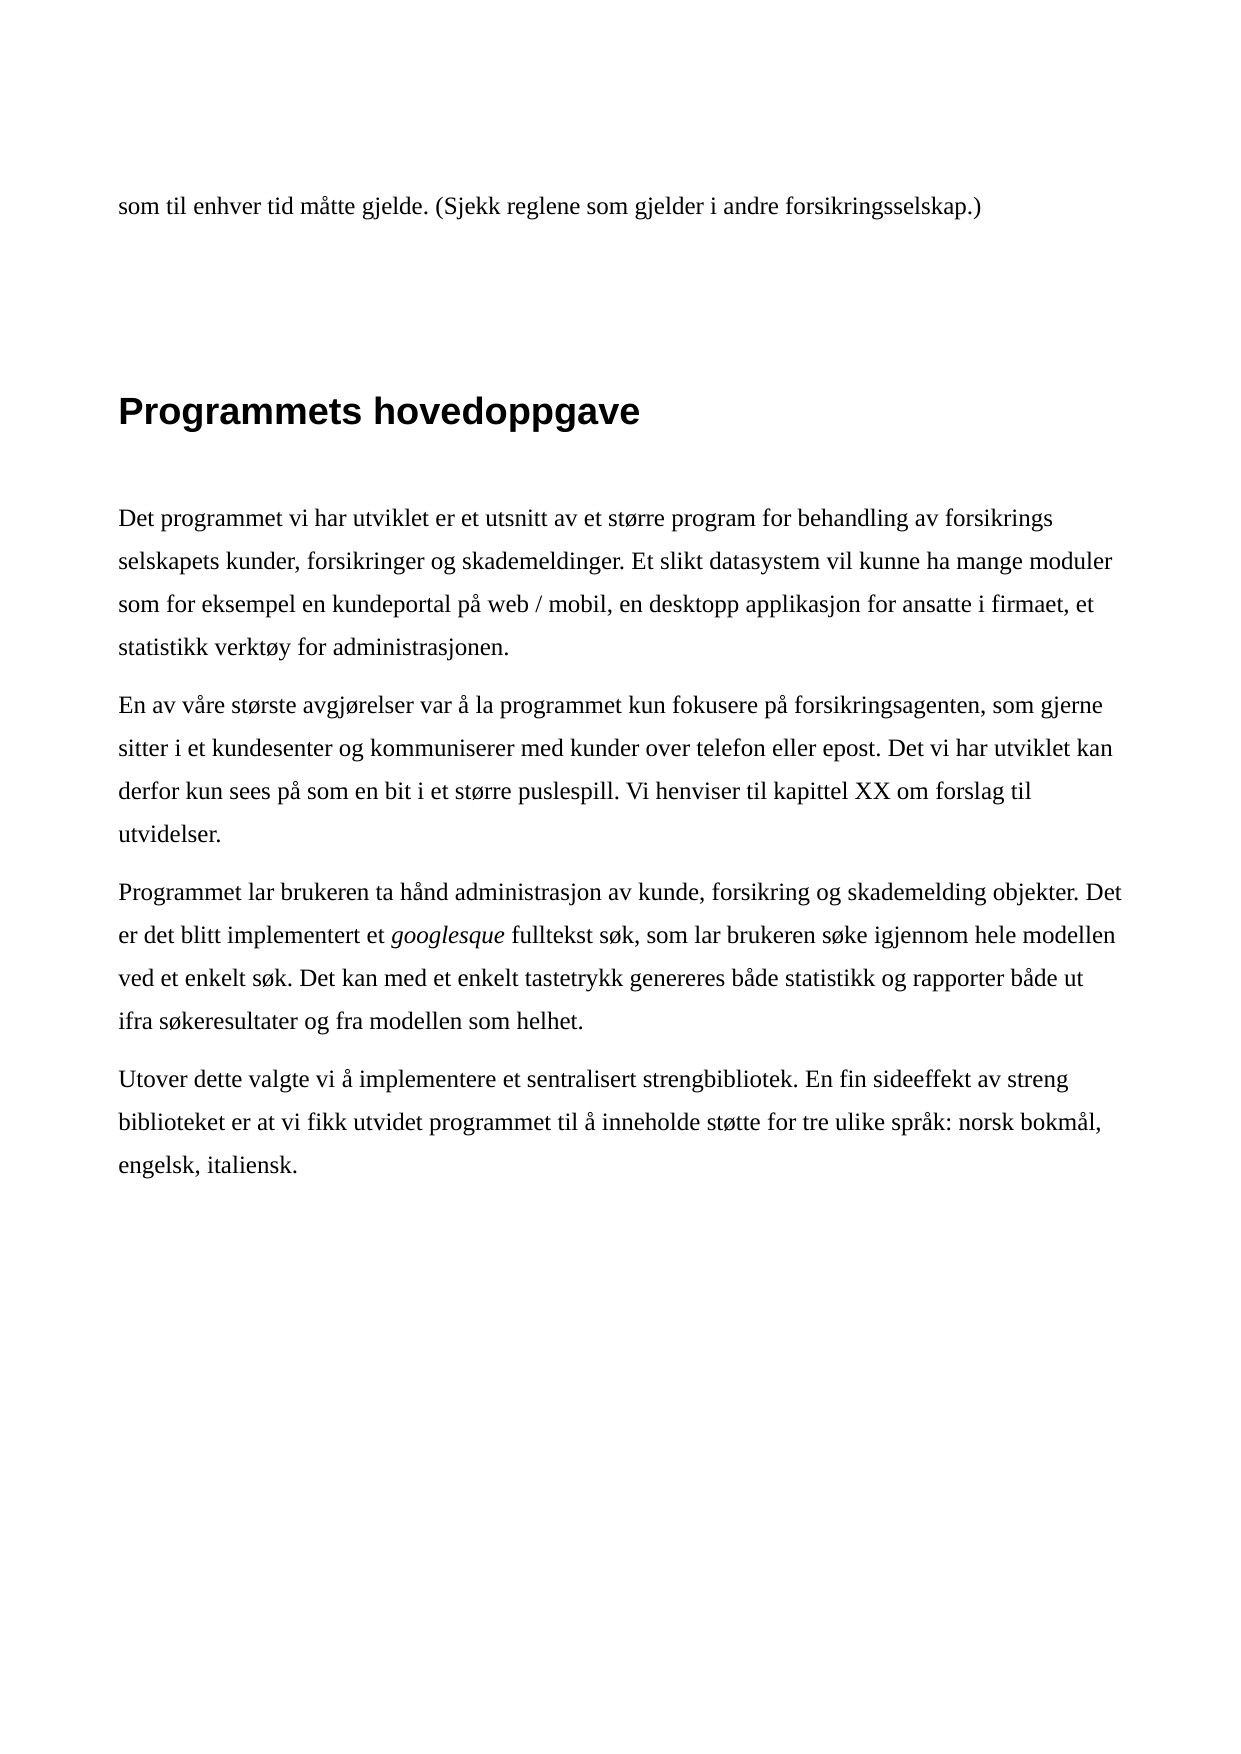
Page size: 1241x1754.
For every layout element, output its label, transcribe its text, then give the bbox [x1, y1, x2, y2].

text En av våre største avgjørelser var å la programmet kun fokusere på forsikringsagenten, som gjerne sitter i et kundesenter og kommuniserer med kunder over telefon eller epost. Det vi har utviklet kan derfor kun sees på som en bit i et større puslespill. Vi henviser til kapittel XX om forslag til utvidelser. [118, 690, 1122, 848]
text Programmet lar brukeren ta hånd administrasjon av kunde, forsikring og skademelding objekter. Det er det blitt implementert et googlesque fulltekst søk, som lar brukeren søke igjennom hele modellen ved et enkelt søk. Det kan med et enkelt tastetrykk genereres både statistikk og rapporter både ut ifra søkeresultater og fra modellen som helhet. [118, 877, 1122, 1035]
subtitle Programmets hovedoppgave [118, 389, 1122, 432]
text Det programmet vi har utviklet er et utsnitt av et større program for behandling av forsikrings selskapets kunder, forsikringer og skademeldinger. Et slikt datasystem vil kunne ha mange moduler som for eksempel en kundeportal på web / mobil, en desktopp applikasjon for ansatte i firmaet, et statistikk verktøy for administrasjonen. [118, 503, 1122, 661]
text som til enhver tid måtte gjelde. (Sjekk reglene som gjelder i andre forsikringsselskap.) [118, 191, 1122, 219]
text Utover dette valgte vi å implementere et sentralisert strengbibliotek. En fin sideeffekt av streng biblioteket er at vi fikk utvidet programmet til å inneholde støtte for tre ulike språk: norsk bokmål, engelsk, italiensk. [118, 1064, 1122, 1179]
